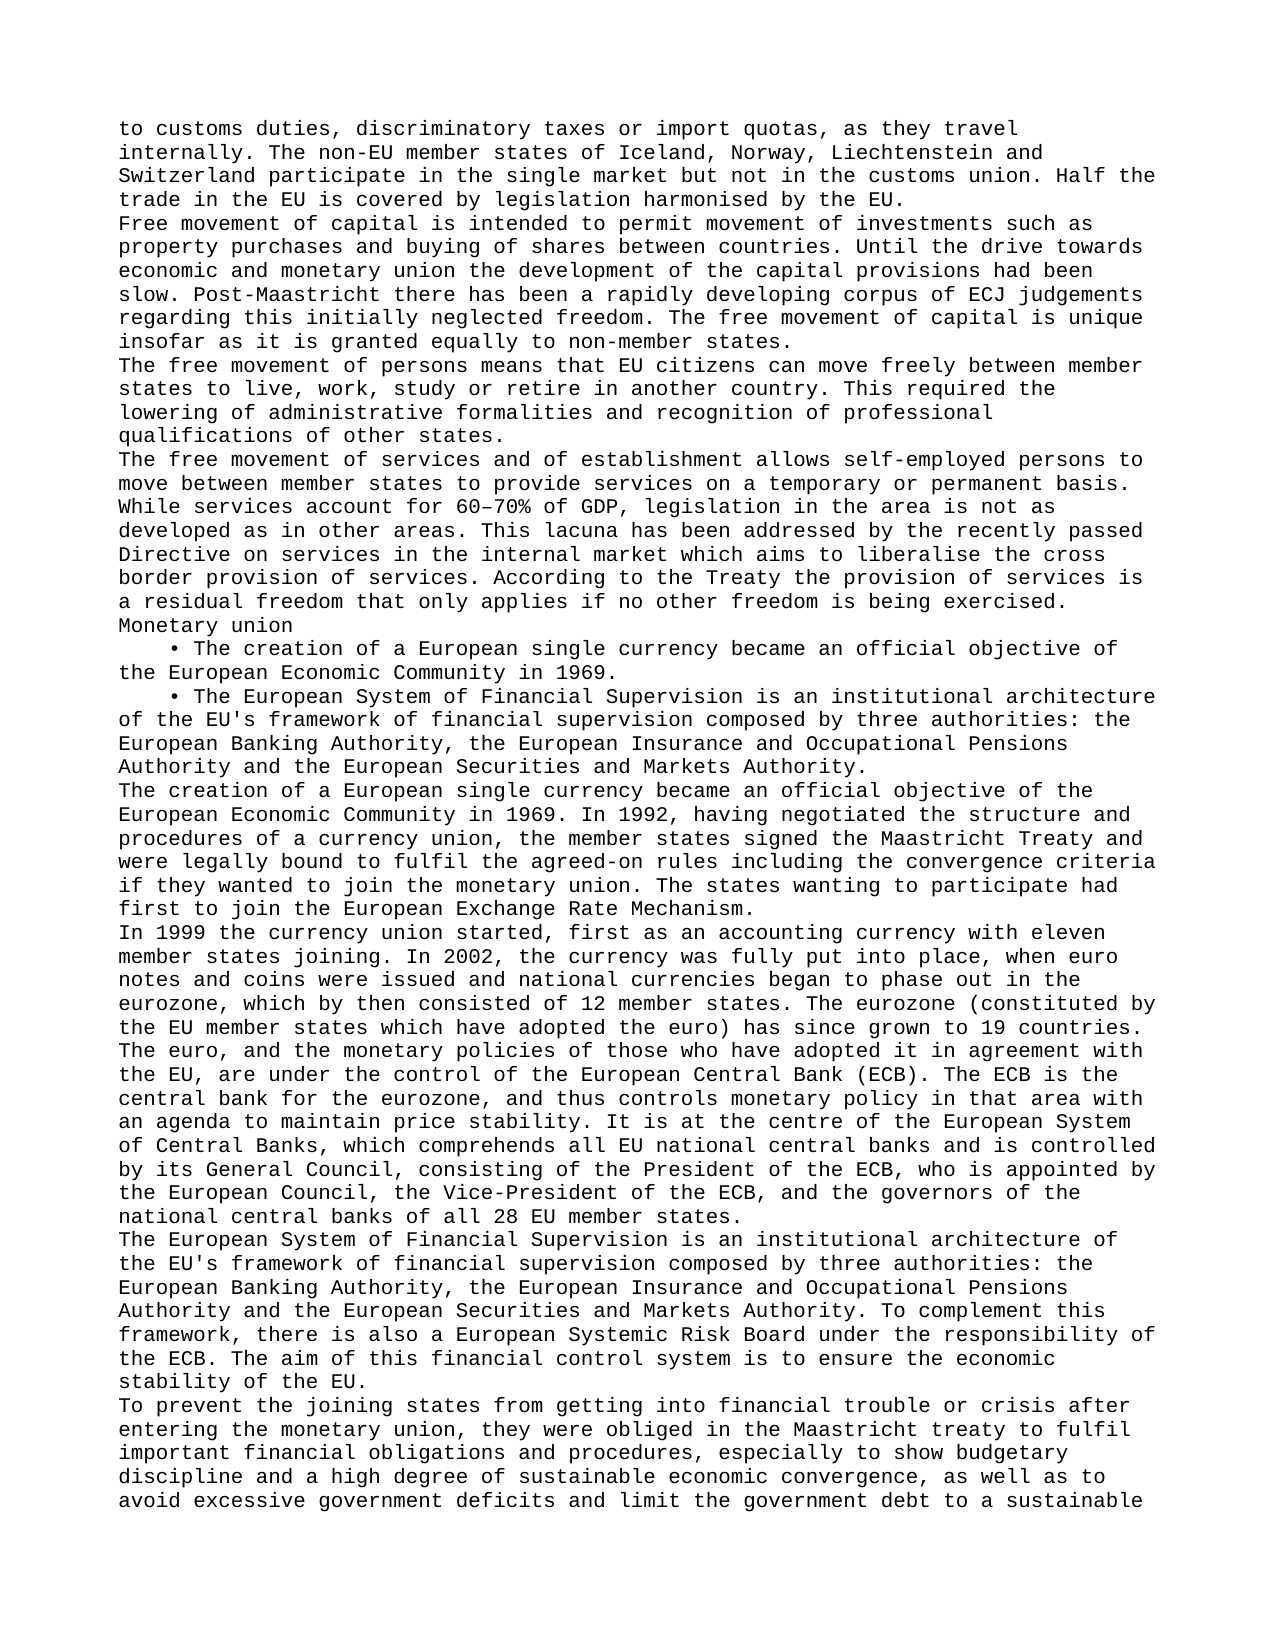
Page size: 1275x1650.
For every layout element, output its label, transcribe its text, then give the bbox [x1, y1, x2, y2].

text The creation of a European single currency became an official objective of the European Economic Community in 1969. In 1992, having negotiated the structure and procedures of a currency union, the member states signed the Maastricht Treaty and were legally bound to fulfil the agreed-on rules including the convergence criteria if they wanted to join the monetary union. The states wanting to participate had first to join the European Exchange Rate Mechanism. [118, 780, 1157, 922]
text • The European System of Financial Supervision is an institutional architecture of the EU's framework of financial supervision composed by three authorities: the European Banking Authority, the European Insurance and Occupational Pensions Authority and the European Securities and Markets Authority. [118, 686, 1157, 780]
text Free movement of capital is intended to permit movement of investments such as property purchases and buying of shares between countries. Until the drive towards economic and monetary union the development of the capital provisions had been slow. Post-Maastricht there has been a rapidly developing corpus of ECJ judgements regarding this initially neglected freedom. The free movement of capital is unique insofar as it is granted equally to non-member states. [118, 213, 1157, 354]
text • The creation of a European single currency became an official objective of the European Economic Community in 1969. [118, 638, 1157, 686]
text The euro, and the monetary policies of those who have adopted it in agreement with the EU, are under the control of the European Central Bank (ECB). The ECB is the central bank for the eurozone, and thus controls monetary policy in that area with an agenda to maintain price stability. It is at the centre of the European System of Central Banks, which comprehends all EU national central banks and is controlled by its General Council, consisting of the President of the ECB, who is appointed by the European Council, the Vice-President of the ECB, and the governors of the national central banks of all 28 EU member states. [118, 1040, 1157, 1229]
text To prevent the joining states from getting into financial trouble or crisis after entering the monetary union, they were obliged in the Maastricht treaty to fulfil important financial obligations and procedures, especially to show budgetary discipline and a high degree of sustainable economic convergence, as well as to avoid excessive government deficits and limit the government debt to a sustainable [118, 1395, 1157, 1513]
text In 1999 the currency union started, first as an accounting currency with eleven member states joining. In 2002, the currency was fully put into place, when euro notes and coins were issued and national currencies began to phase out in the eurozone, which by then consisted of 12 member states. The eurozone (constituted by the EU member states which have adopted the euro) has since grown to 19 countries. [118, 922, 1157, 1040]
text The free movement of services and of establishment allows self-employed persons to move between member states to provide services on a temporary or permanent basis. While services account for 60–70% of GDP, legislation in the area is not as developed as in other areas. This lacuna has been addressed by the recently passed Directive on services in the internal market which aims to liberalise the cross border provision of services. According to the Treaty the provision of services is a residual freedom that only applies if no other freedom is being exercised. [118, 449, 1157, 615]
text The free movement of persons means that EU citizens can move freely between member states to live, work, study or retire in another country. This required the lowering of administrative formalities and recognition of professional qualifications of other states. [118, 354, 1157, 449]
text to customs duties, discriminatory taxes or import quotas, as they travel internally. The non-EU member states of Iceland, Norway, Liechtenstein and Switzerland participate in the single market but not in the customs union. Half the trade in the EU is covered by legislation harmonised by the EU. [118, 118, 1157, 213]
text The European System of Financial Supervision is an institutional architecture of the EU's framework of financial supervision composed by three authorities: the European Banking Authority, the European Insurance and Occupational Pensions Authority and the European Securities and Markets Authority. To complement this framework, there is also a European Systemic Risk Board under the responsibility of the ECB. The aim of this financial control system is to ensure the economic stability of the EU. [118, 1229, 1157, 1395]
text Monetary union [118, 615, 1157, 638]
